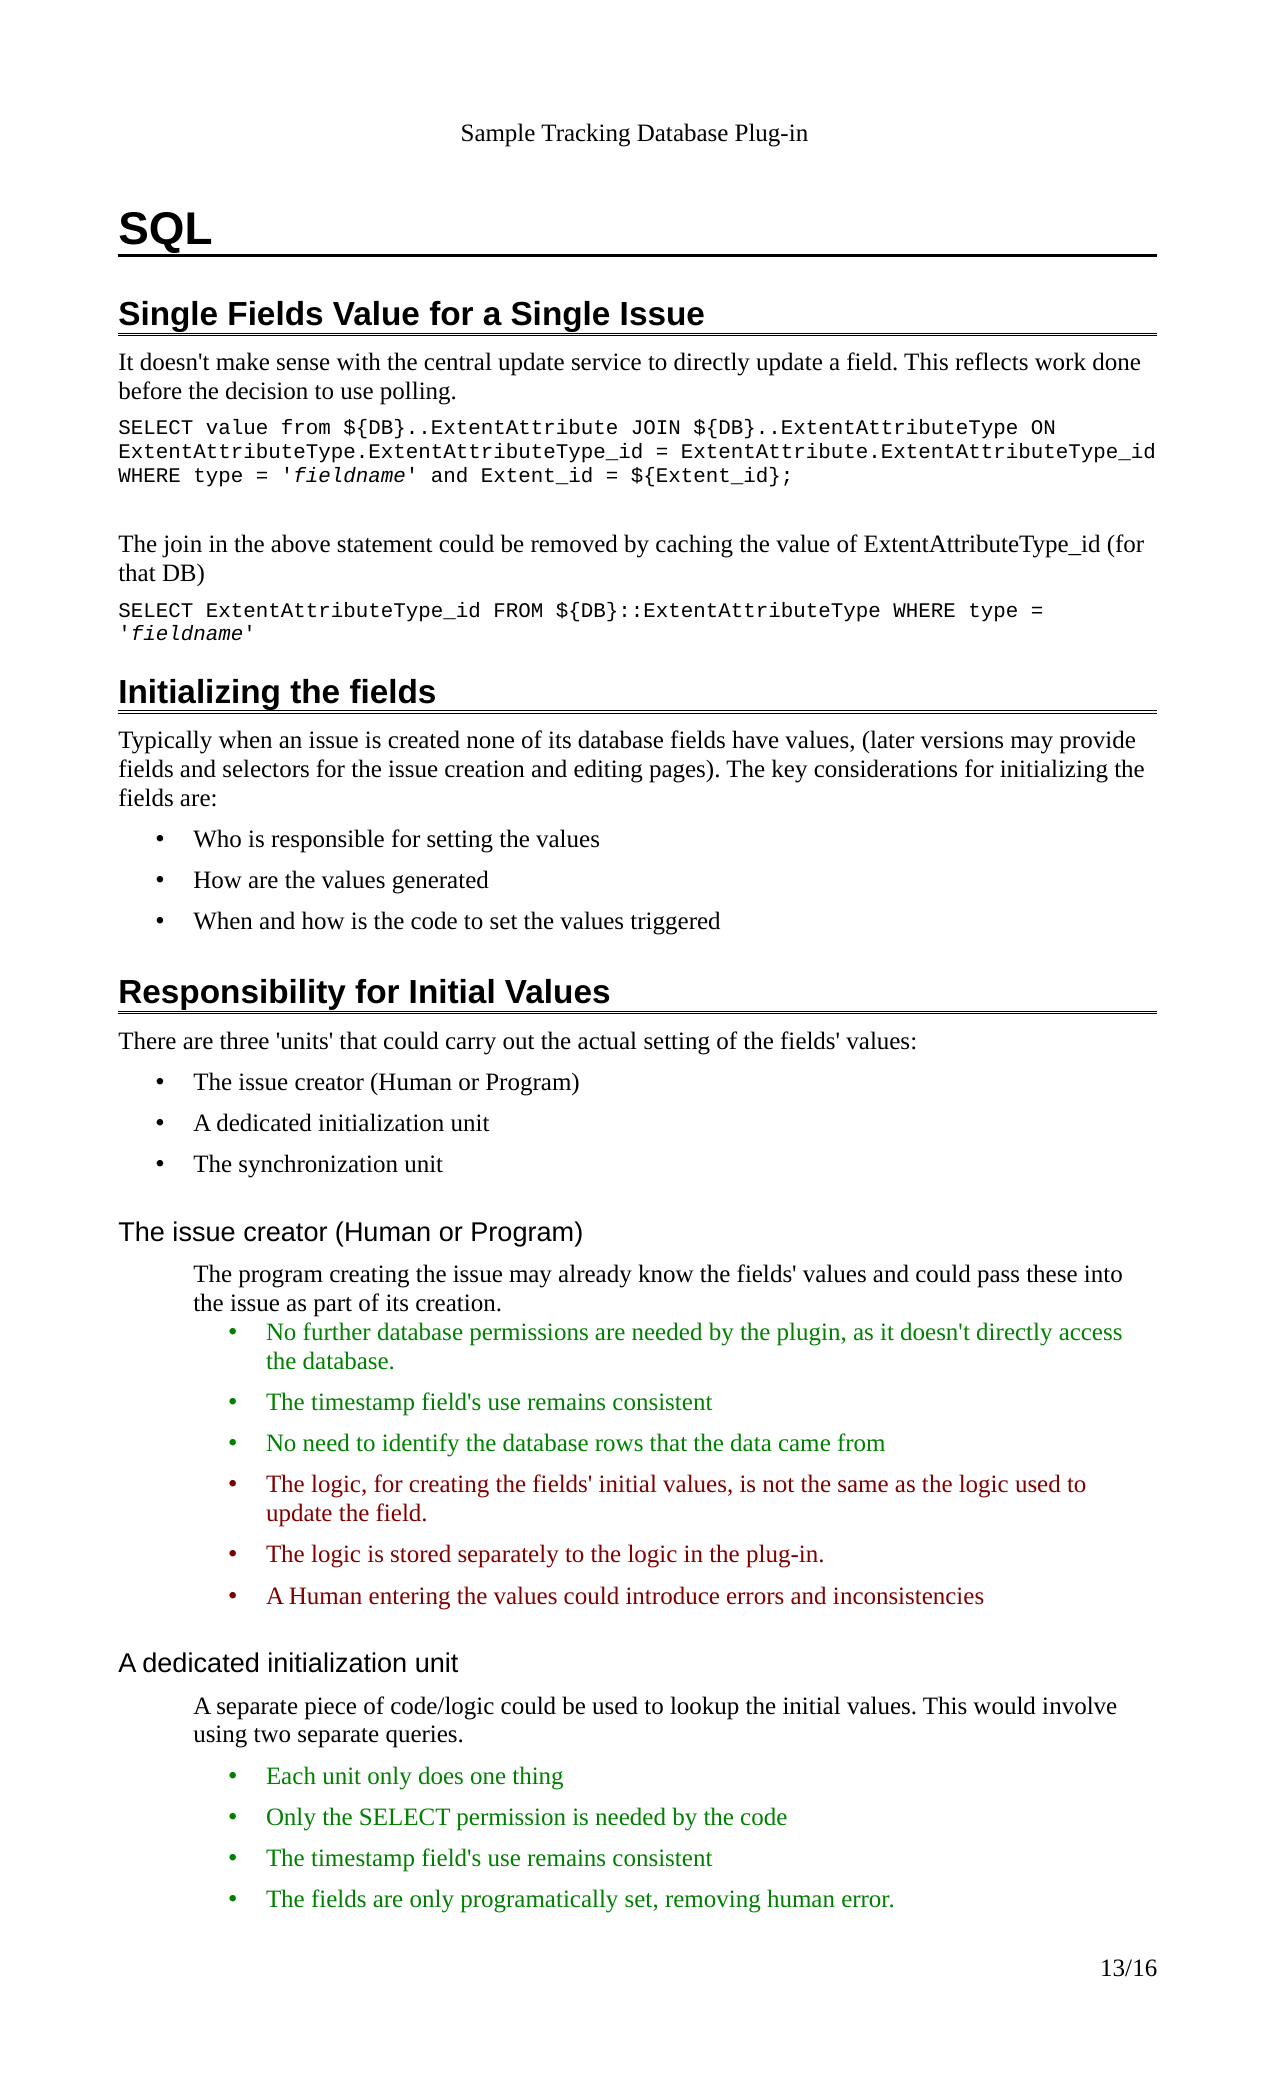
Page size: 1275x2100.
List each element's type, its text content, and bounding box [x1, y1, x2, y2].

list A separate piece of code/logic could be used to lookup the initial values. This would involve using two separate queries. [156, 1691, 1157, 1748]
list No further database permissions are needed by the plugin, as it doesn't directly access the database. [228, 1317, 1157, 1374]
list The issue creator (Human or Program) [156, 1067, 1157, 1096]
list The timestamp field's use remains consistent [228, 1843, 1157, 1872]
list The logic, for creating the fields' initial values, is not the same as the logic used to update the field. [228, 1469, 1157, 1527]
subtitle Responsibility for Initial Values [118, 973, 1157, 1011]
list The fields are only programatically set, removing human error. [228, 1884, 1157, 1913]
subtitle The issue creator (Human or Program) [118, 1216, 1157, 1247]
list A dedicated initialization unit [156, 1108, 1157, 1137]
list The logic is stored separately to the logic in the plug-in. [228, 1539, 1157, 1568]
list Each unit only does one thing [228, 1761, 1157, 1789]
list The synchronization unit [156, 1149, 1157, 1178]
list When and how is the code to set the values triggered [156, 906, 1157, 935]
subtitle SQL [118, 202, 1157, 254]
subtitle Single Fields Value for a Single Issue [118, 294, 1157, 333]
list No need to identify the database rows that the data came from [228, 1428, 1157, 1457]
list Who is responsible for setting the values [156, 824, 1157, 853]
subtitle Initializing the fields [118, 672, 1157, 710]
text WHERE type = 'fieldname' and Extent_id = ${Extent_id}; [118, 465, 1157, 488]
text SELECT value from ${DB}..ExtentAttribute JOIN ${DB}..ExtentAttributeType ON [118, 417, 1157, 441]
text ExtentAttributeType.ExtentAttributeType_id = ExtentAttribute.ExtentAttributeType_id [118, 441, 1157, 465]
list The timestamp field's use remains consistent [228, 1387, 1157, 1416]
list A Human entering the values could introduce errors and inconsistencies [228, 1581, 1157, 1609]
text It doesn't make sense with the central update service to directly update a field. This reflects work done before the decision to use polling. [118, 347, 1157, 405]
text There are three 'units' that could carry out the actual setting of the fields' values: [118, 1026, 1157, 1054]
text Typically when an issue is created none of its database fields have values, (later versions may provide fields and selectors for the issue creation and editing pages). The key considerations for initializing the fields are: [118, 725, 1157, 811]
list How are the values generated [156, 865, 1157, 894]
text SELECT ExtentAttributeType_id FROM ${DB}::ExtentAttributeType WHERE type = 'fieldname' [118, 599, 1157, 647]
text The join in the above statement could be removed by caching the value of ExtentAttributeType_id (for that DB) [118, 529, 1157, 587]
list The program creating the issue may already know the fields' values and could pass these into the issue as part of its creation. [156, 1259, 1157, 1317]
list Only the SELECT permission is needed by the code [228, 1802, 1157, 1831]
subtitle A dedicated initialization unit [118, 1647, 1157, 1678]
